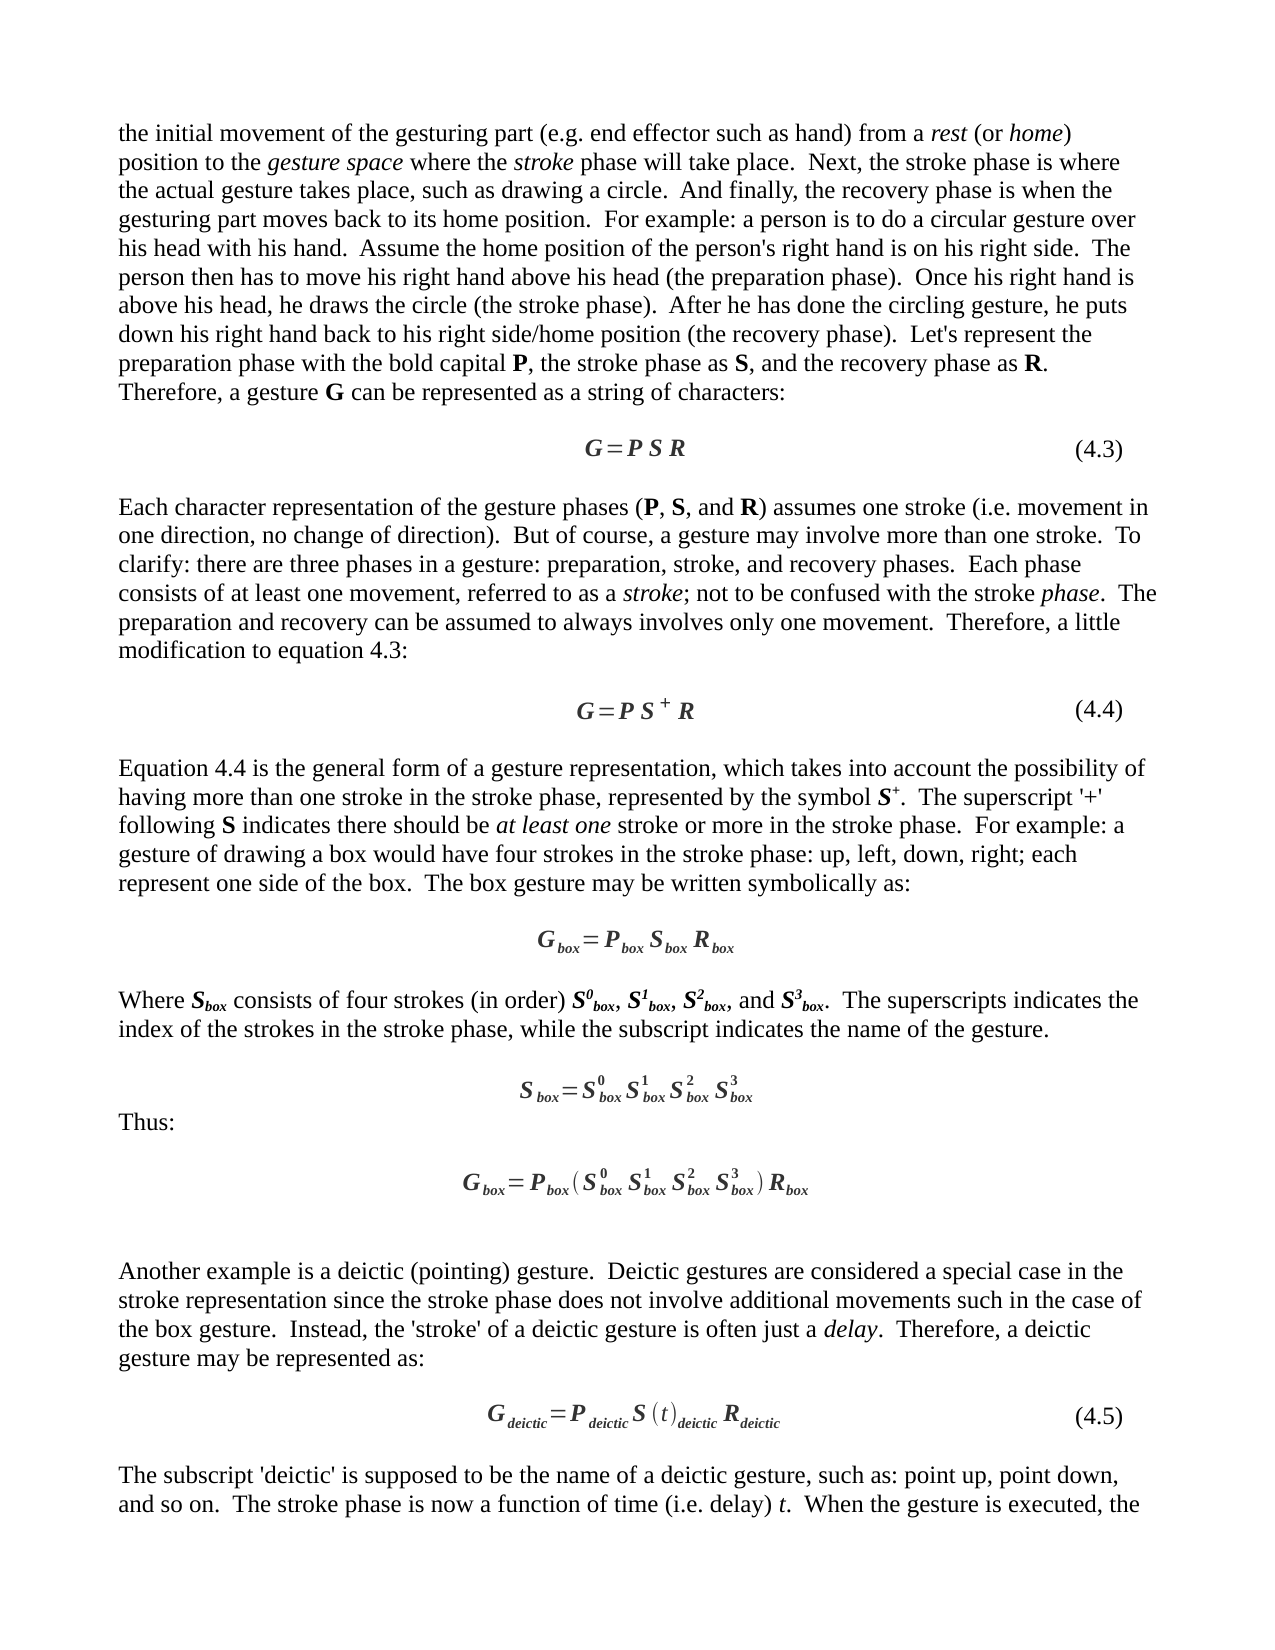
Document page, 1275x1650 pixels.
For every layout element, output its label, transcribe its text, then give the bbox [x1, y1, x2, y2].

text (4.5) [118, 1400, 1157, 1431]
text Where Sbox consists of four strokes (in order) S0box, S1box, S2box, and S3box. The superscripts indicates the index of the strokes in the stroke phase, while the subscript indicates the name of the gesture. [118, 986, 1157, 1043]
text Another example is a deictic (pointing) gesture. Deictic gestures are considered a special case in the stroke representation since the stroke phase does not involve additional movements such in the case of the box gesture. Instead, the 'stroke' of a deictic gesture is often just a delay. Therefore, a deictic gesture may be represented as: [118, 1256, 1157, 1371]
text Thus: [118, 1107, 1157, 1135]
text Equation 4.4 is the general form of a gesture representation, which takes into account the possibility of having more than one stroke in the stroke phase, represented by the symbol S+. The superscript '+' following S indicates there should be at least one stroke or more in the stroke phase. For example: a gesture of drawing a box would have four strokes in the stroke phase: up, left, down, right; each represent one side of the box. The box gesture may be written symbolically as: [118, 753, 1157, 897]
text (4.4) [118, 693, 1157, 724]
text (4.3) [118, 434, 1157, 463]
text The subscript 'deictic' is supposed to be the name of a deictic gesture, such as: point up, point down, and so on. The stroke phase is now a function of time (i.e. delay) t. When the gesture is executed, the [118, 1460, 1157, 1518]
text Each character representation of the gesture phases (P, S, and R) assumes one stroke (i.e. movement in one direction, no change of direction). But of course, a gesture may involve more than one stroke. To clarify: there are three phases in a gesture: preparation, stroke, and recovery phases. Each phase consists of at least one movement, referred to as a stroke; not to be confused with the stroke phase. The preparation and recovery can be assumed to always involves only one movement. Therefore, a little modification to equation 4.3: [118, 492, 1157, 664]
text the initial movement of the gesturing part (e.g. end effector such as hand) from a rest (or home) position to the gesture space where the stroke phase will take place. Next, the stroke phase is where the actual gesture takes place, such as drawing a circle. And finally, the recovery phase is when the gesturing part moves back to its home position. For example: a person is to do a circular gesture over his head with his hand. Assume the home position of the person's right hand is on his right side. The person then has to move his right hand above his head (the preparation phase). Once his right hand is above his head, he draws the circle (the stroke phase). After he has done the circling gesture, he puts down his right hand back to his right side/home position (the recovery phase). Let's represent the preparation phase with the bold capital P, the stroke phase as S, and the recovery phase as R. Therefore, a gesture G can be represented as a string of characters: [118, 118, 1157, 406]
